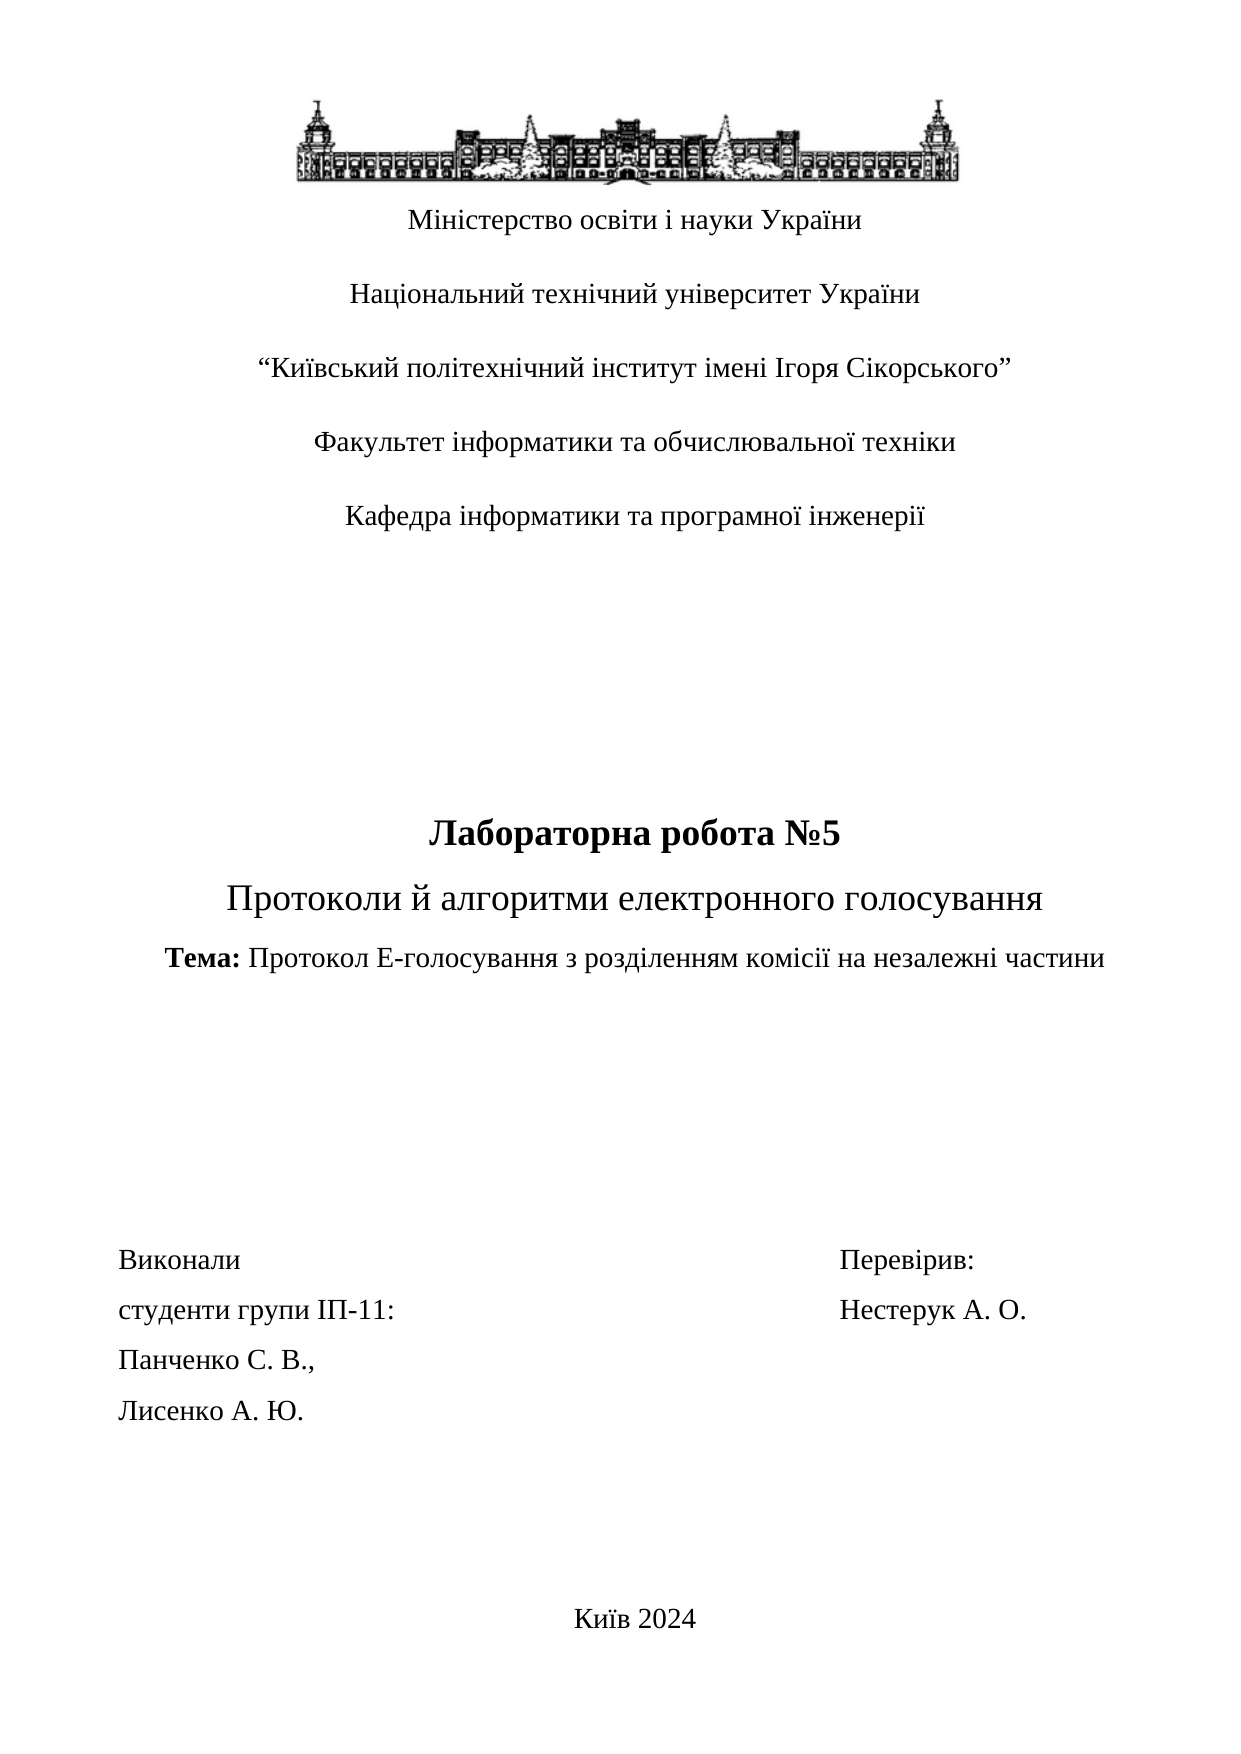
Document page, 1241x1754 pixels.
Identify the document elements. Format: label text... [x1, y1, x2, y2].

text Лисенко А. Ю. [118, 1393, 1152, 1426]
text “Київський політехнічний інститут імені Ігоря Сікорського” [118, 350, 1152, 384]
text Протоколи й алгоритми електронного голосування [118, 875, 1152, 918]
picture [259, 88, 1010, 189]
text Кафедра інформатики та програмної інженерії [118, 498, 1152, 532]
text Міністерство освіти і науки України [118, 202, 1152, 236]
text Національний технічний університет України [118, 276, 1152, 310]
text Лабораторна робота №5 [118, 811, 1152, 854]
text Виконали Перевірив: [118, 1242, 1152, 1275]
text Тема: Протокол Е-голосування з розділенням комісії на незалежні частини [118, 940, 1152, 973]
text Факультет інформатики та обчислювальної техніки [118, 424, 1152, 458]
text студенти групи ІП-11: Нестерук А. О. [118, 1292, 1152, 1326]
text Панченко С. В., [118, 1342, 1152, 1376]
text Київ 2024 [118, 1602, 1152, 1635]
